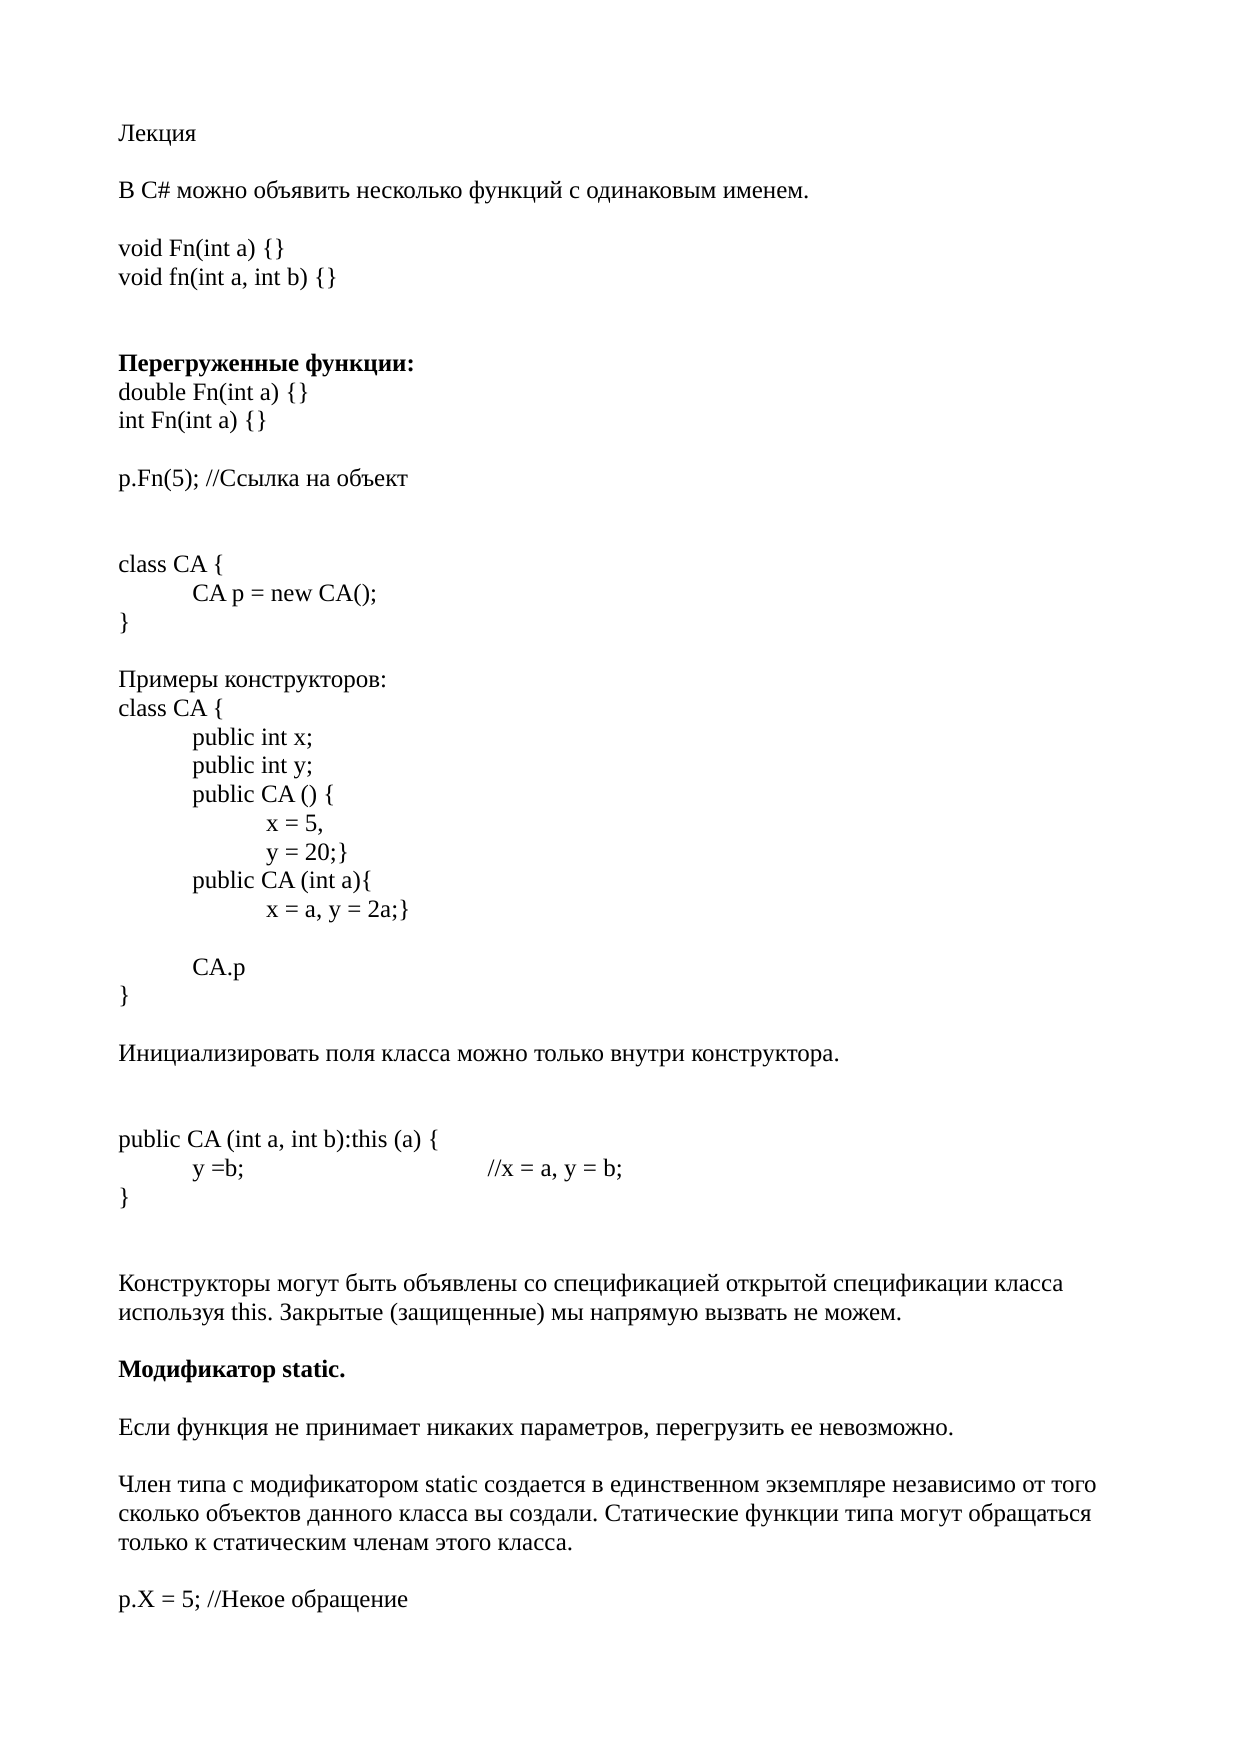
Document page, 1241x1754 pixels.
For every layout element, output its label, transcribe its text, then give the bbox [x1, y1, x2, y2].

text } [118, 1182, 1122, 1211]
text В C# можно объявить несколько функций с одинаковым именем. [118, 176, 1122, 204]
text y = 20;} [118, 837, 1122, 866]
text Лекция [118, 118, 1122, 147]
text Если функция не принимает никаких параметров, перегрузить ее невозможно. [118, 1412, 1122, 1441]
text } [118, 981, 1122, 1009]
text public CA () { [118, 779, 1122, 808]
text CA.p [118, 952, 1122, 981]
text void Fn(int a) {} [118, 233, 1122, 262]
text CA p = new CA(); [118, 578, 1122, 607]
text int Fn(int a) {} [118, 406, 1122, 434]
text Конструкторы могут быть объявлены со спецификацией открытой спецификации класса используя this. Закрытые (защищенные) мы напрямую вызвать не можем. [118, 1239, 1122, 1326]
text Член типа с модификатором static создается в единственном экземпляре независимо от того сколько объектов данного класса вы создали. Статические функции типа могут обращаться только к статическим членам этого класса. [118, 1469, 1122, 1556]
text public CA (int a){ [118, 866, 1122, 894]
text public int x; [118, 722, 1122, 751]
text Перегруженные функции: [118, 348, 1122, 377]
text Примеры конструкторов: [118, 664, 1122, 693]
text void fn(int a, int b) {} [118, 262, 1122, 291]
text p.Fn(5); //Ссылка на объект [118, 463, 1122, 492]
text public int y; [118, 751, 1122, 779]
text Инициализировать поля класса можно только внутри конструктора. [118, 1038, 1122, 1067]
text y =b; //x = a, y = b; [118, 1153, 1122, 1182]
text p.X = 5; //Некое обращение [118, 1584, 1122, 1613]
text Модификатор static. [118, 1354, 1122, 1383]
text class CA { [118, 549, 1122, 578]
text double Fn(int a) {} [118, 377, 1122, 406]
text public CA (int a, int b):this (a) { [118, 1124, 1122, 1153]
text x = a, y = 2a;} [118, 894, 1122, 923]
text x = 5, [118, 808, 1122, 837]
text class CA { [118, 693, 1122, 722]
text } [118, 607, 1122, 636]
